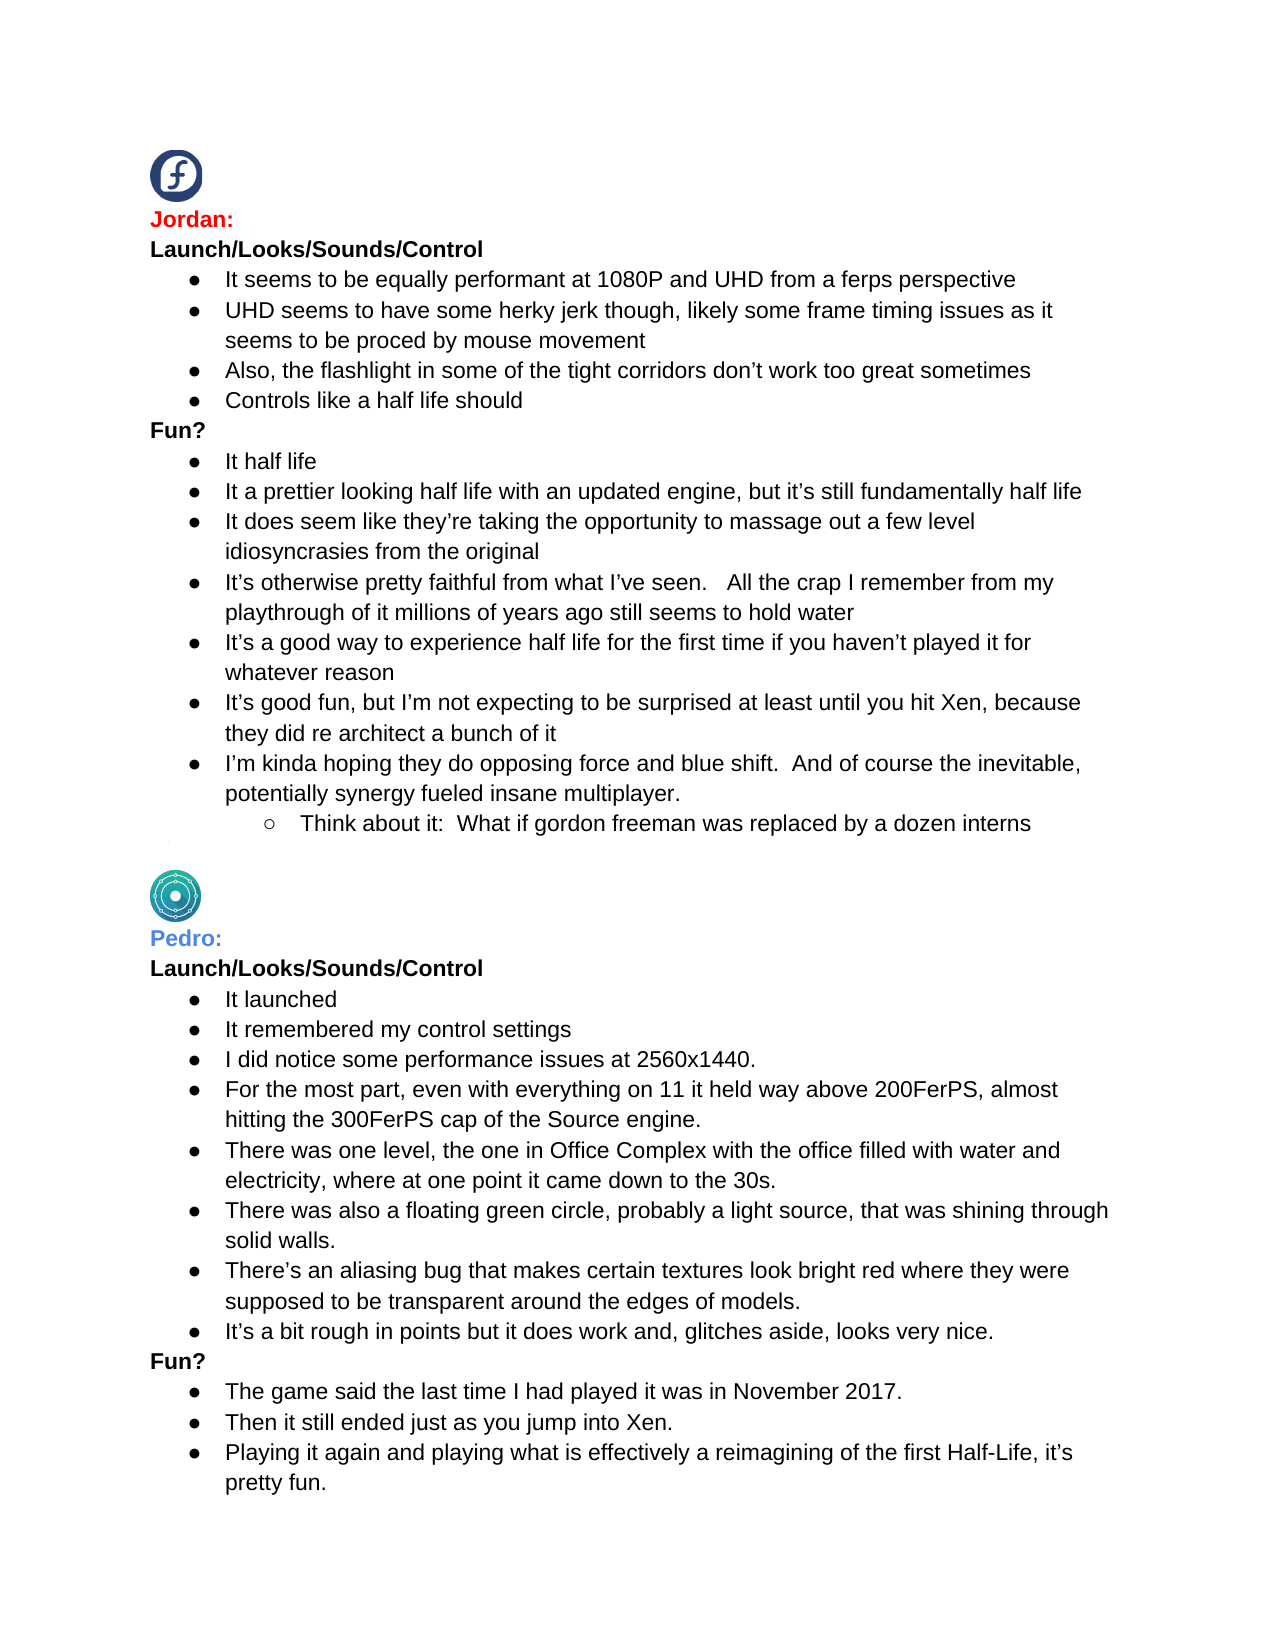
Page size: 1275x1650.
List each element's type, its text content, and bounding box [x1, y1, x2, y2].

list It launched [187, 986, 1125, 1012]
text Jordan: [150, 150, 1125, 232]
picture [150, 870, 201, 922]
text Launch/Looks/Sounds/Control [150, 236, 1125, 262]
list It’s good fun, but I’m not expecting to be surprised at least until you hit Xen, because they did re architect a bunch of it [187, 689, 1125, 746]
list UHD seems to have some herky jerk though, likely some frame timing issues as it seems to be proced by mouse movement [187, 297, 1125, 353]
list For the most part, even with everything on 11 it held way above 200FerPS, almost hitting the 300FerPS cap of the Source engine. [187, 1076, 1125, 1133]
list Controls like a half life should [187, 387, 1125, 413]
list It half life [187, 448, 1125, 474]
list It’s a bit rough in points but it does work and, glitches aside, looks very nice. [187, 1318, 1125, 1344]
text Fun? [150, 1348, 1125, 1374]
list It seems to be equally performant at 1080P and UHD from a ferps perspective [187, 266, 1125, 293]
list The game said the last time I had played it was in November 2017. [187, 1378, 1125, 1405]
list There was also a floating green circle, probably a light source, that was shining through solid walls. [187, 1197, 1125, 1254]
list Think about it: What if gordon freeman was replaced by a dozen interns [262, 810, 1125, 836]
list It’s otherwise pretty faithful from what I’ve seen. All the crap I remember from my playthrough of it millions of years ago still seems to hold water [187, 568, 1125, 625]
text Pedro: [150, 871, 1125, 952]
list Playing it again and playing what is effectively a reimagining of the first Half-Life, it’s pretty fun. [187, 1439, 1125, 1495]
text Fun? [150, 417, 1125, 444]
list There’s an aliasing bug that makes certain textures look bright red where they were supposed to be transparent around the edges of models. [187, 1257, 1125, 1314]
list There was one level, the one in Office Complex with the office filled with water and electricity, where at one point it came down to the 30s. [187, 1137, 1125, 1193]
list It remembered my control settings [187, 1016, 1125, 1042]
list It does seem like they’re taking the opportunity to massage out a few level idiosyncrasies from the original [187, 508, 1125, 564]
text Launch/Looks/Sounds/Control [150, 955, 1125, 982]
list I did notice some performance issues at 2560x1440. [187, 1046, 1125, 1072]
list Then it still ended just as you jump into Xen. [187, 1408, 1125, 1435]
list I’m kinda hoping they do opposing force and blue shift. And of course the inevitable, potentially synergy fueled insane multiplayer. [187, 750, 1125, 806]
picture [150, 150, 203, 202]
list It’s a good way to experience half life for the first time if you haven’t played it for whatever reason [187, 629, 1125, 685]
list It a prettier looking half life with an updated engine, but it’s still fundamentally half life [187, 478, 1125, 504]
list Also, the flashlight in some of the tight corridors don’t work too great sometimes [187, 357, 1125, 383]
